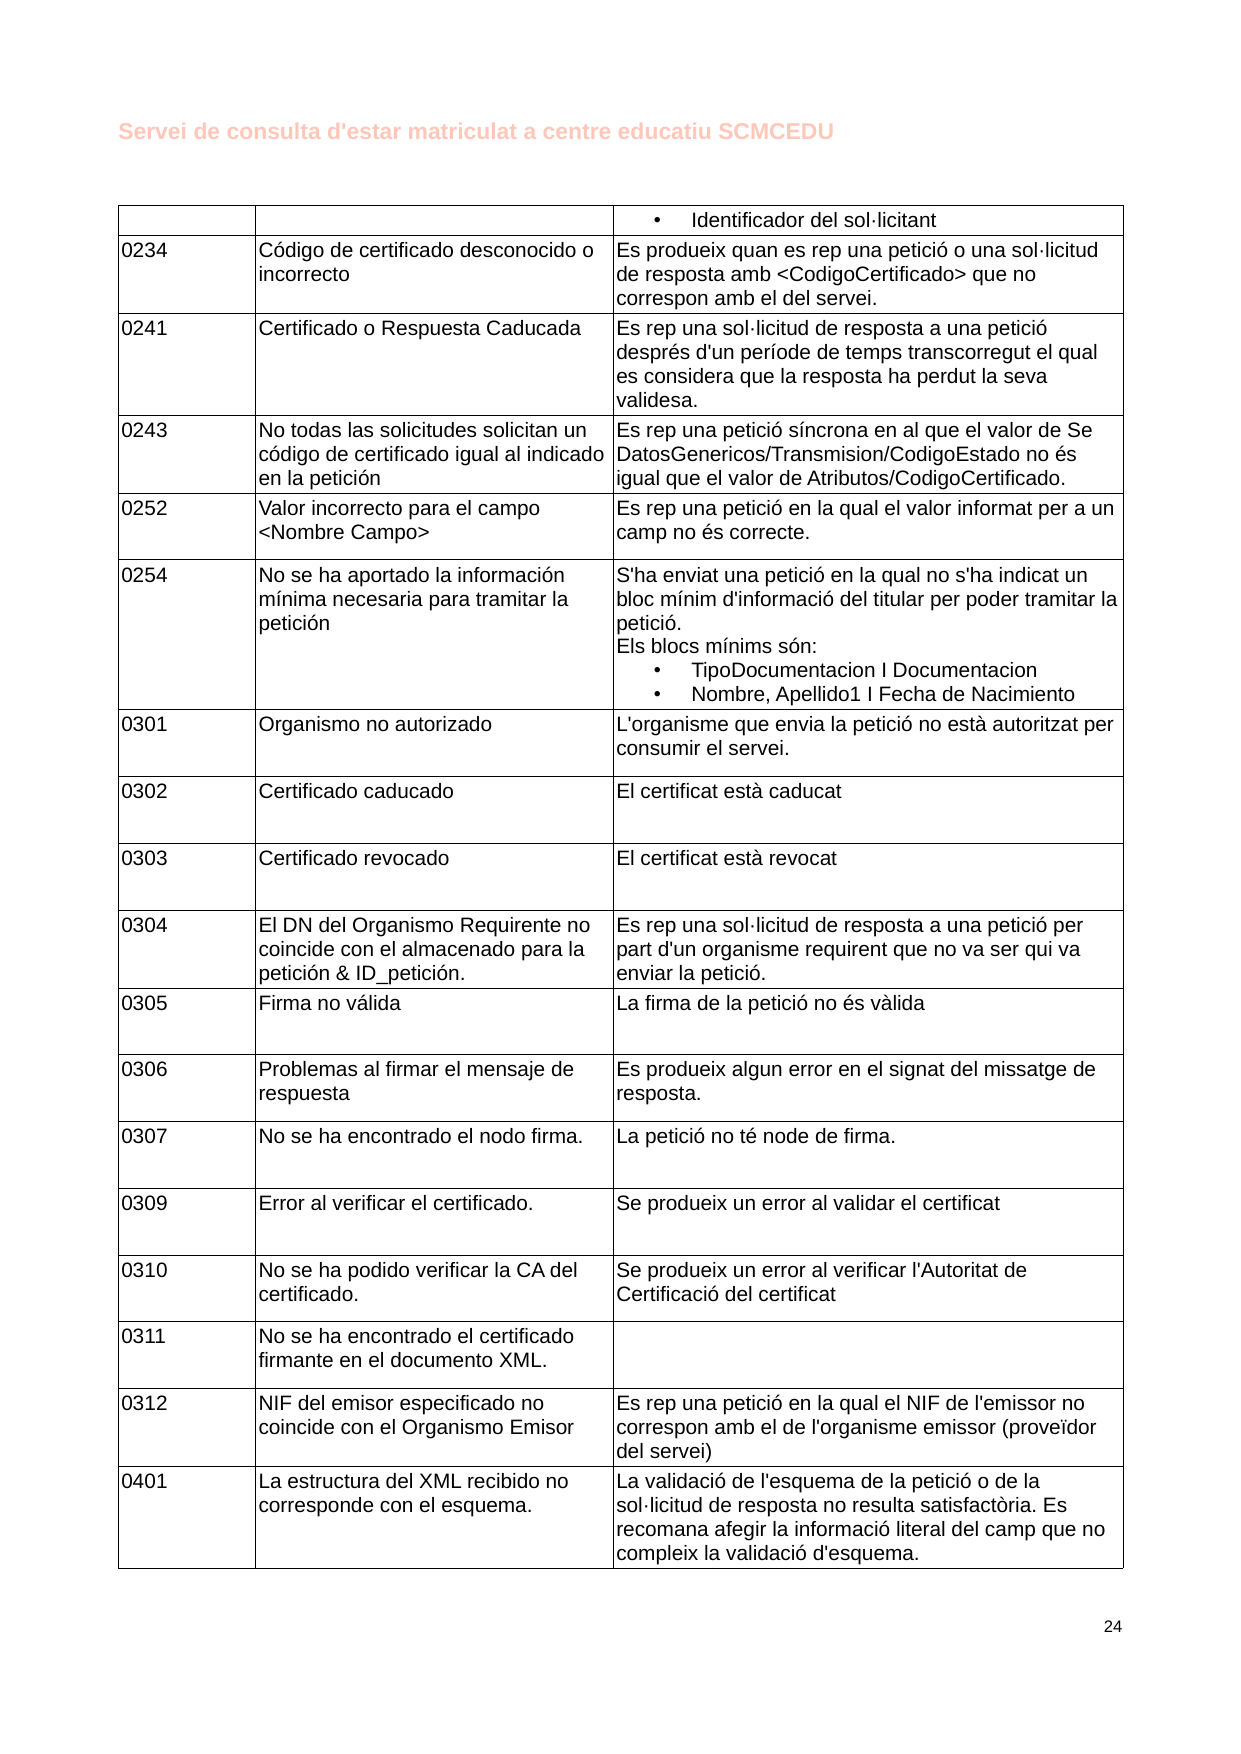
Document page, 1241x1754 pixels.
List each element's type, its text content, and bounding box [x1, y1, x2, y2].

table_cell 0302 [119, 777, 255, 843]
table_cell [119, 206, 255, 235]
table_cell Valor incorrecto para el campo <Nombre Campo> [256, 494, 613, 559]
table_cell [614, 1322, 1123, 1388]
table_cell Se produeix un error al validar el certificat [614, 1189, 1123, 1254]
table_cell 0401 [119, 1467, 255, 1568]
table_cell Es produeix algun error en el signat del missatge de resposta. [614, 1055, 1123, 1121]
table_cell El certificat està revocat [614, 844, 1123, 909]
table_cell L'organisme que envia la petició no està autoritzat per consumir el servei. [614, 710, 1123, 776]
table_cell Es rep una sol·licitud de resposta a una petició per part d'un organisme requirent que no va ser qui va enviar la petició. [614, 911, 1123, 987]
table_cell No se ha encontrado el nodo firma. [256, 1122, 613, 1188]
table_cell Es rep una petició en la qual el NIF de l'emissor no correspon amb el de l'organisme emissor (proveïdor del servei) [614, 1389, 1123, 1466]
table_cell El certificat està caducat [614, 777, 1123, 843]
table_cell 0306 [119, 1055, 255, 1121]
table_cell Certificado caducado [256, 777, 613, 843]
table_cell 0310 [119, 1256, 255, 1321]
table_cell Es rep una petició síncrona en al que el valor de Se DatosGenericos/Transmision/CodigoEstado no és igual que el valor de Atributos/CodigoCertificado. [614, 416, 1123, 493]
table_cell 0309 [119, 1189, 255, 1254]
table_cell 0241 [119, 314, 255, 415]
table_cell 0303 [119, 844, 255, 909]
table_cell Es produeix quan es rep una petició o una sol·licitud de resposta amb <CodigoCertificado> que no correspon amb el del servei. [614, 236, 1123, 313]
table_cell Firma no válida [256, 989, 613, 1054]
table_cell Problemas al firmar el mensaje de respuesta [256, 1055, 613, 1121]
table_cell 0312 [119, 1389, 255, 1466]
table_cell Error al verificar el certificado. [256, 1189, 613, 1254]
table_cell Es rep una petició en la qual el valor informat per a un camp no és correcte. [614, 494, 1123, 559]
table_cell La petició no té node de firma. [614, 1122, 1123, 1188]
table_cell 0234 [119, 236, 255, 313]
table_cell 0307 [119, 1122, 255, 1188]
table_cell [256, 206, 613, 235]
table_cell 0304 [119, 911, 255, 987]
table_cell S'ha enviat una petició en la qual no s'ha indicat un bloc mínim d'informació del titular per poder tramitar la petició. Els blocs mínims són: TipoDocumentacion I Documentacion Nombre, Apellido1 I Fecha de Nacimiento [614, 560, 1123, 709]
table_cell No todas las solicitudes solicitan un código de certificado igual al indicado en la petición [256, 416, 613, 493]
table_cell No se ha podido verificar la CA del certificado. [256, 1256, 613, 1321]
table_cell Organismo no autorizado [256, 710, 613, 776]
table_cell Código de certificado desconocido o incorrecto [256, 236, 613, 313]
table_cell El DN del Organismo Requirente no coincide con el almacenado para la petición & ID_petición. [256, 911, 613, 987]
table_cell La firma de la petició no és vàlida [614, 989, 1123, 1054]
table_cell No se ha encontrado el certificado firmante en el documento XML. [256, 1322, 613, 1388]
table_cell Se produeix un error al verificar l'Autoritat de Certificació del certificat [614, 1256, 1123, 1321]
table_cell 0243 [119, 416, 255, 493]
table_cell 0301 [119, 710, 255, 776]
table_cell 0305 [119, 989, 255, 1054]
table_cell La validació de l'esquema de la petició o de la sol·licitud de resposta no resulta satisfactòria. Es recomana afegir la informació literal del camp que no compleix la validació d'esquema. [614, 1467, 1123, 1568]
table_cell NIF del emisor especificado no coincide con el Organismo Emisor [256, 1389, 613, 1466]
table_cell 0254 [119, 560, 255, 709]
table_cell Es rep una sol·licitud de resposta a una petició després d'un període de temps transcorregut el qual es considera que la resposta ha perdut la seva validesa. [614, 314, 1123, 415]
table_cell 0252 [119, 494, 255, 559]
table_cell No se ha aportado la información mínima necesaria para tramitar la petición [256, 560, 613, 709]
table_cell 0311 [119, 1322, 255, 1388]
table_cell Certificado o Respuesta Caducada [256, 314, 613, 415]
table_cell Certificado revocado [256, 844, 613, 909]
table_cell Es donarà quan es detecti algun error (lletra incorrecta, no es correspon amb el tipus de documentació indicat o el format és incorrecte) en el valor del camp: Documentació del titular NIF de l'emissor Identificador del sol·licitant [614, 206, 1123, 235]
table_cell La estructura del XML recibido no corresponde con el esquema. [256, 1467, 613, 1568]
